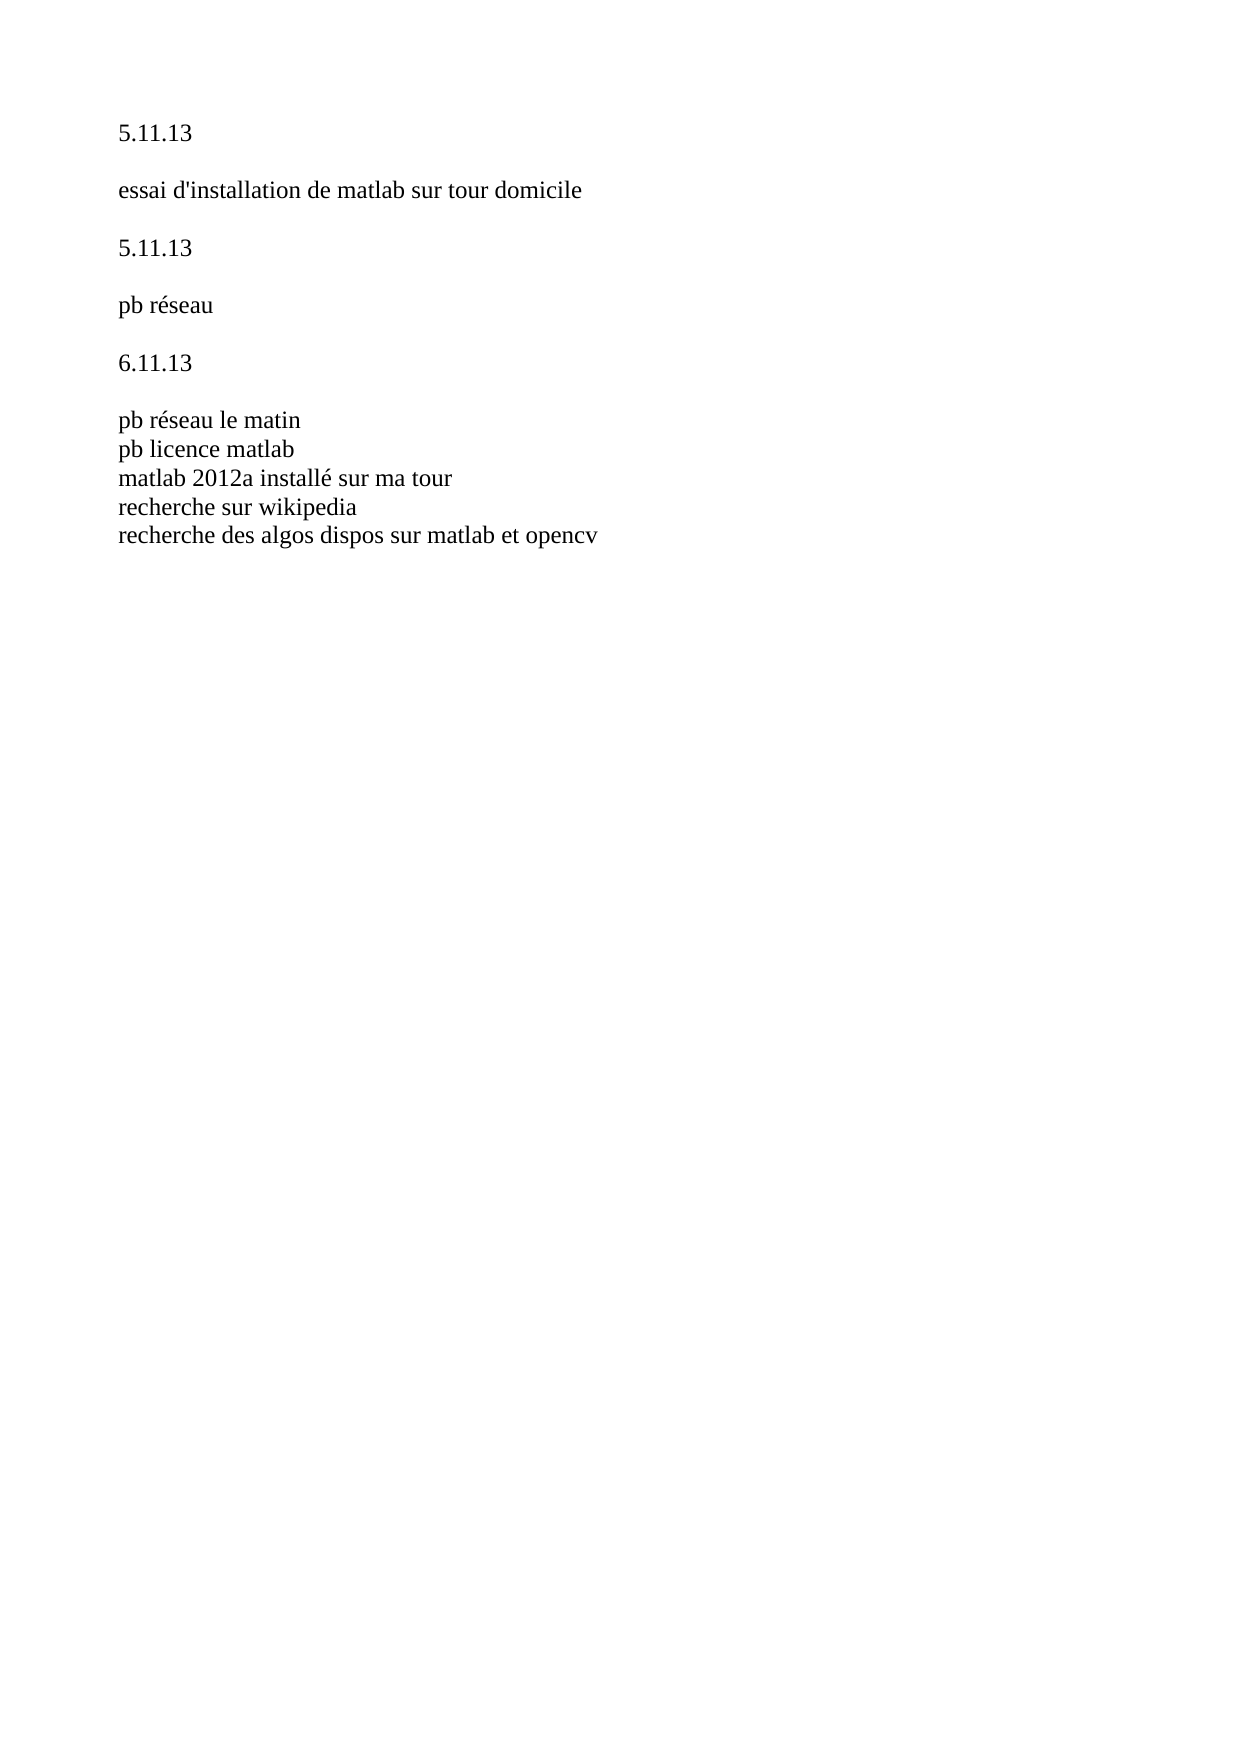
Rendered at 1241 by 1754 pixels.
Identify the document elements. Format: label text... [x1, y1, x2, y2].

text 5.11.13 [118, 233, 1122, 262]
text recherche des algos dispos sur matlab et opencv [118, 521, 1122, 549]
text pb licence matlab [118, 434, 1122, 463]
text matlab 2012a installé sur ma tour [118, 463, 1122, 492]
text recherche sur wikipedia [118, 492, 1122, 521]
text 6.11.13 [118, 348, 1122, 377]
text 5.11.13 [118, 118, 1122, 147]
text essai d'installation de matlab sur tour domicile [118, 176, 1122, 204]
text pb réseau le matin [118, 406, 1122, 434]
text pb réseau [118, 291, 1122, 319]
